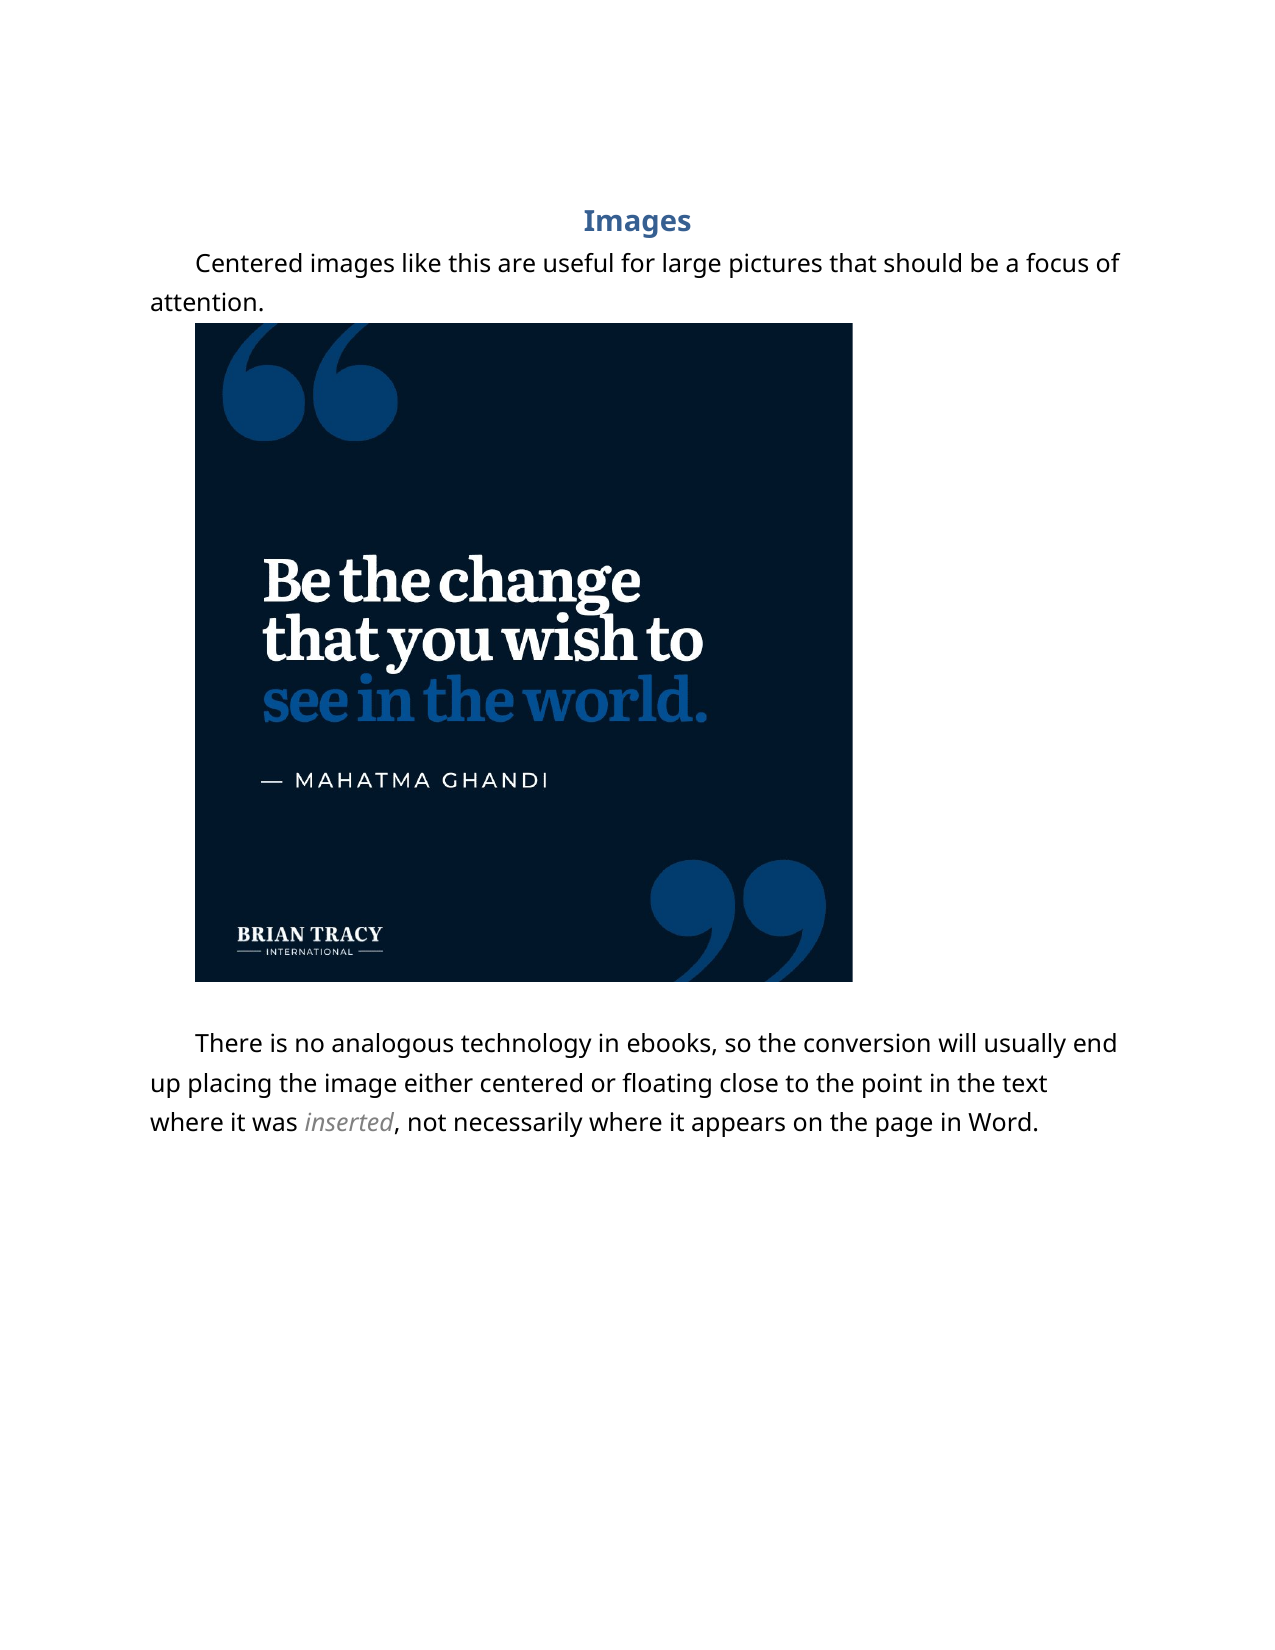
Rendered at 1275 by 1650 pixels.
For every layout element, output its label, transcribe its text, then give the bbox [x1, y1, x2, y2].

text Centered images like this are useful for large pictures that should be a focus of attention. [150, 246, 1125, 319]
picture [195, 323, 853, 982]
text There is no analogous technology in ebooks, so the conversion will usually end up placing the image either centered or floating close to the point in the text where it was inserted, not necessarily where it appears on the page in Word. [150, 1026, 1125, 1138]
subtitle Images [150, 200, 1125, 240]
